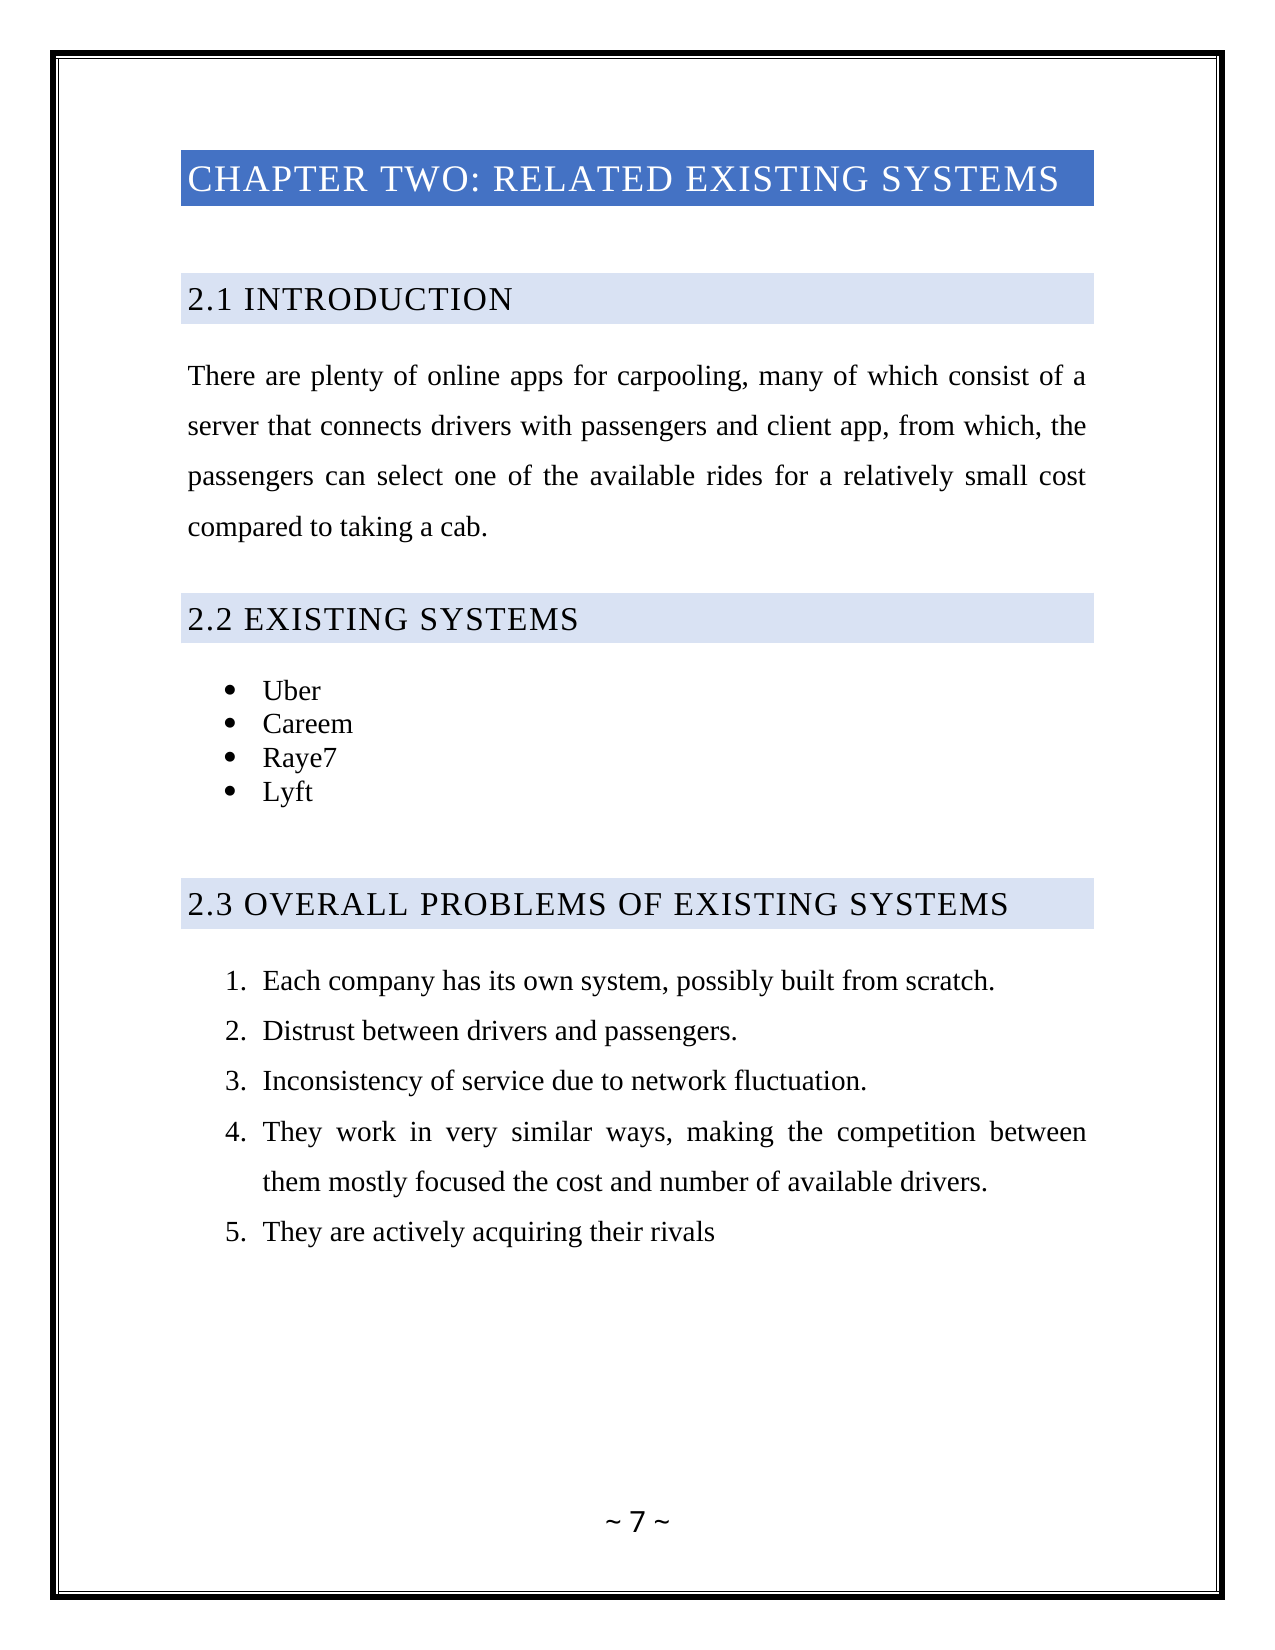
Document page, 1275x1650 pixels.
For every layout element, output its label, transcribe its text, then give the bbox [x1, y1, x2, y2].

text There are plenty of online apps for carpooling, many of which consist of a server that connects drivers with passengers and client app, from which, the passengers can select one of the available rides for a relatively small cost compared to taking a cab. [187, 358, 1087, 542]
list Lyft [225, 774, 1087, 807]
list They work in very similar ways, making the competition between them mostly focused the cost and number of available drivers. [225, 1114, 1087, 1198]
list Distrust between drivers and passengers. [225, 1013, 1087, 1047]
subtitle 2.3 Overall Problems of Existing Systems [188, 885, 1087, 923]
list They are actively acquiring their rivals [225, 1214, 1087, 1248]
subtitle CHAPTER TWO: RELATED EXISTING SYSTEMS [188, 156, 1087, 199]
list Raye7 [225, 740, 1087, 774]
subtitle 2.2 Existing Systems [188, 599, 1087, 637]
subtitle 2.1 Introduction [188, 279, 1087, 318]
list Uber [225, 673, 1087, 706]
list Each company has its own system, possibly built from scratch. [225, 963, 1087, 996]
list Careem [225, 706, 1087, 740]
list Inconsistency of service due to network fluctuation. [225, 1063, 1087, 1097]
